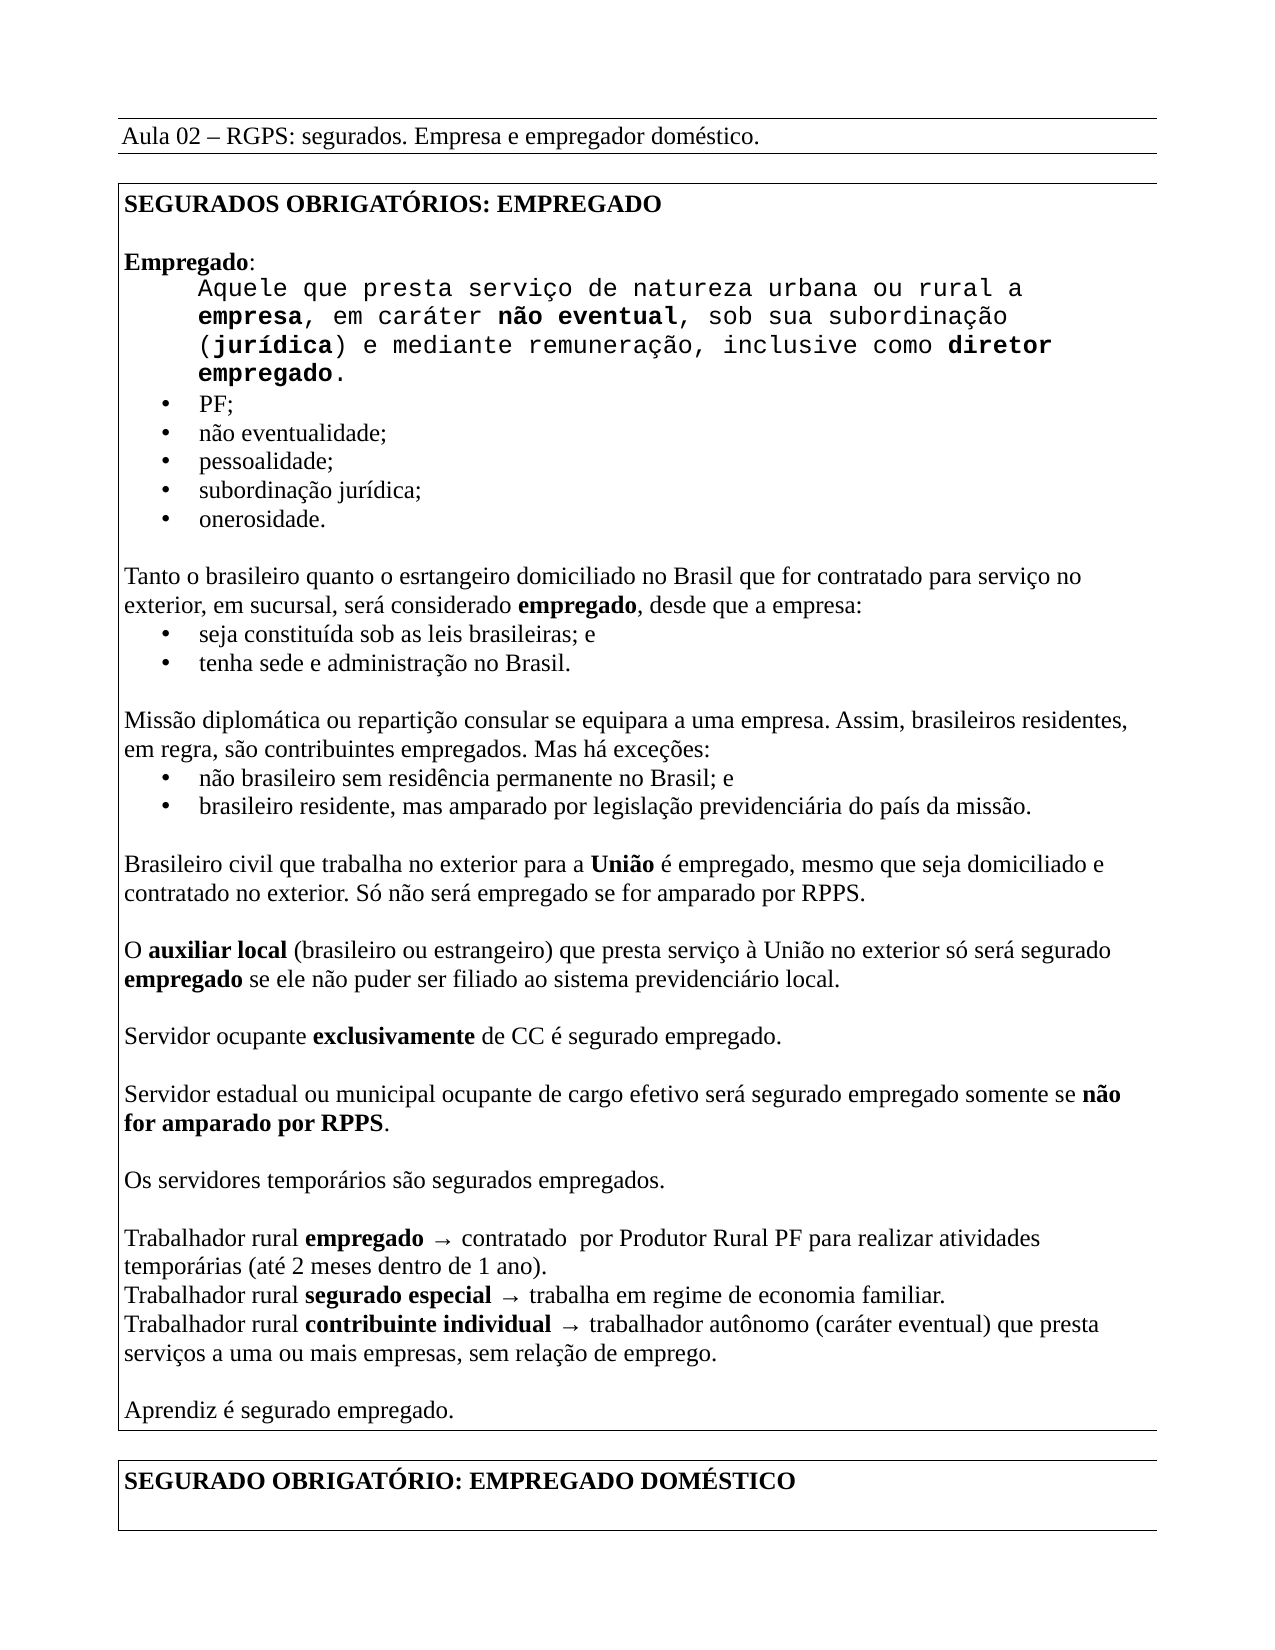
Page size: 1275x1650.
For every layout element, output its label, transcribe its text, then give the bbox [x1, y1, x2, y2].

table_header SEGURADOS OBRIGATÓRIOS: EMPREGADO Empregado: Aquele que presta serviço de natureza urbana ou rural a empresa, em caráter não eventual, sob sua subordinação (jurídica) e mediante remuneração, inclusive como diretor empregado. PF; não eventualidade; pessoalidade; subordinação jurídica; onerosidade. Tanto o brasileiro quanto o esrtangeiro domiciliado no Brasil que for contratado para serviço no exterior, em sucursal, será considerado empregado, desde que a empresa: seja constituída sob as leis brasileiras; e tenha sede e administração no Brasil. Missão diplomática ou repartição consular se equipara a uma empresa. Assim, brasileiros residentes, em regra, são contribuintes empregados. Mas há exceções: não brasileiro sem residência permanente no Brasil; e brasileiro residente, mas amparado por legislação previdenciária do país da missão. Brasileiro civil que trabalha no exterior para a União é empregado, mesmo que seja domiciliado e contratado no exterior. Só não será empregado se for amparado por RPPS. O auxiliar local (brasileiro ou estrangeiro) que presta serviço à União no exterior só será segurado empregado se ele não puder ser filiado ao sistema previdenciário local. Servidor ocupante exclusivamente de CC é segurado empregado. Servidor estadual ou municipal ocupante de cargo efetivo será segurado empregado somente se não for amparado por RPPS. Os servidores temporários são segurados empregados. Trabalhador rural empregado → contratado por Produtor Rural PF para realizar atividades temporárias (até 2 meses dentro de 1 ano). Trabalhador rural segurado especial → trabalha em regime de economia familiar. Trabalhador rural contribuinte individual → trabalhador autônomo (caráter eventual) que presta serviços a uma ou mais empresas, sem relação de emprego. Aprendiz é segurado empregado. [119, 184, 1157, 1430]
table_header SEGURADO OBRIGATÓRIO: EMPREGADO DOMÉSTICO [119, 1461, 1157, 1529]
